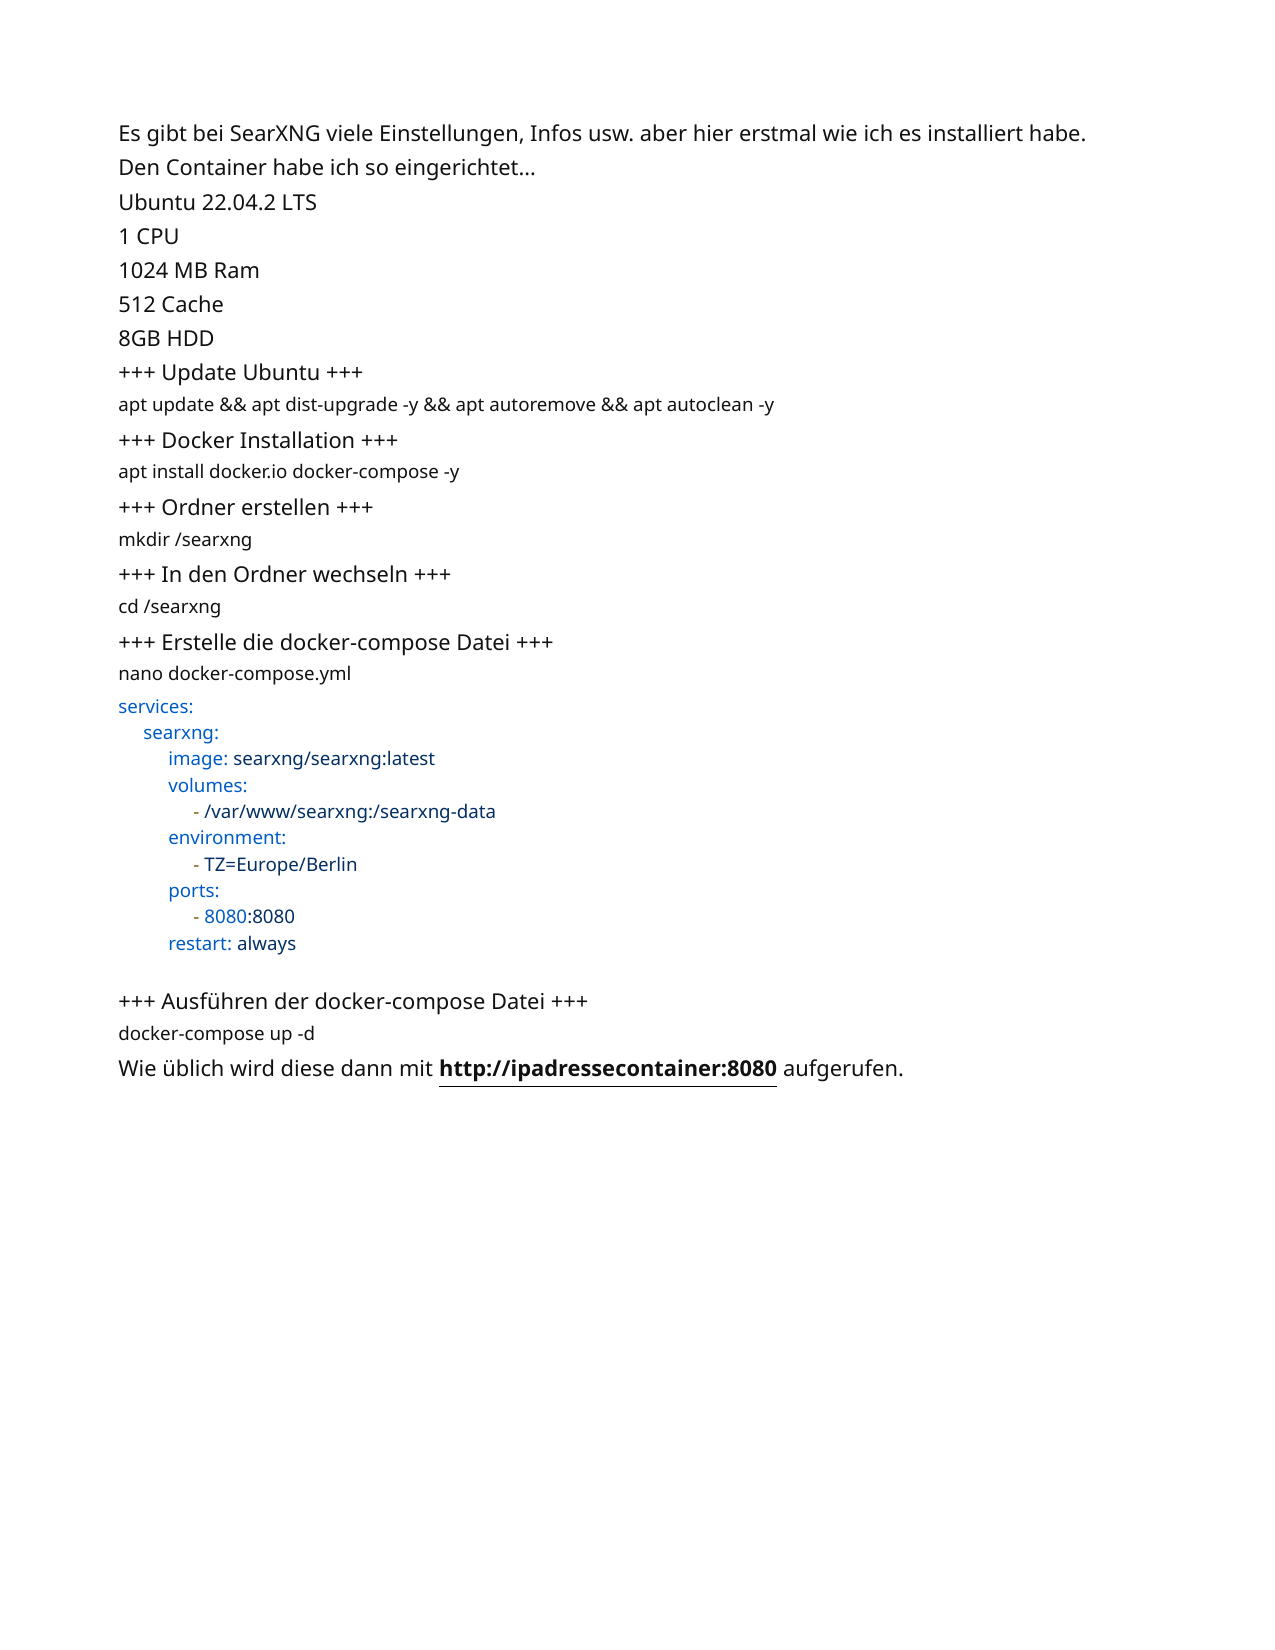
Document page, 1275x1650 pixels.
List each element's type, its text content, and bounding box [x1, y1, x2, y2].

text - 8080:8080 [118, 904, 1157, 930]
text services: [118, 694, 1157, 719]
text volumes: [118, 772, 1157, 798]
text +++ Update Ubuntu +++ [118, 357, 1157, 387]
text restart: always [118, 930, 1157, 956]
text +++ In den Ordner wechseln +++ [118, 559, 1157, 589]
text - TZ=Europe/Berlin [118, 851, 1157, 877]
text nano docker-compose.yml [118, 661, 1157, 686]
text +++ Erstelle die docker-compose Datei +++ [118, 626, 1157, 656]
text Den Container habe ich so eingerichtet… Ubuntu 22.04.2 LTS 1 CPU 1024 MB Ram 512 Cache 8GB HDD [118, 152, 1157, 353]
text mkdir /searxng [118, 526, 1157, 552]
text +++ Ausführen der docker-compose Datei +++ [118, 986, 1157, 1016]
text cd /searxng [118, 593, 1157, 619]
text Wie üblich wird diese dann mit http://ipadressecontainer:8080 aufgerufen. [118, 1053, 1157, 1086]
text image: searxng/searxng:latest [118, 746, 1157, 772]
text Es gibt bei SearXNG viele Einstellungen, Infos usw. aber hier erstmal wie ich es installiert habe. [118, 118, 1157, 148]
text ports: [118, 877, 1157, 904]
text apt update && apt dist-upgrade -y && apt autoremove && apt autoclean -y [118, 391, 1157, 417]
text - /var/www/searxng:/searxng-data [118, 798, 1157, 825]
text searxng: [118, 719, 1157, 746]
text environment: [118, 825, 1157, 851]
text docker-compose up -d [118, 1020, 1157, 1046]
text apt install docker.io docker-compose -y [118, 459, 1157, 484]
text +++ Docker Installation +++ [118, 424, 1157, 454]
text +++ Ordner erstellen +++ [118, 492, 1157, 522]
